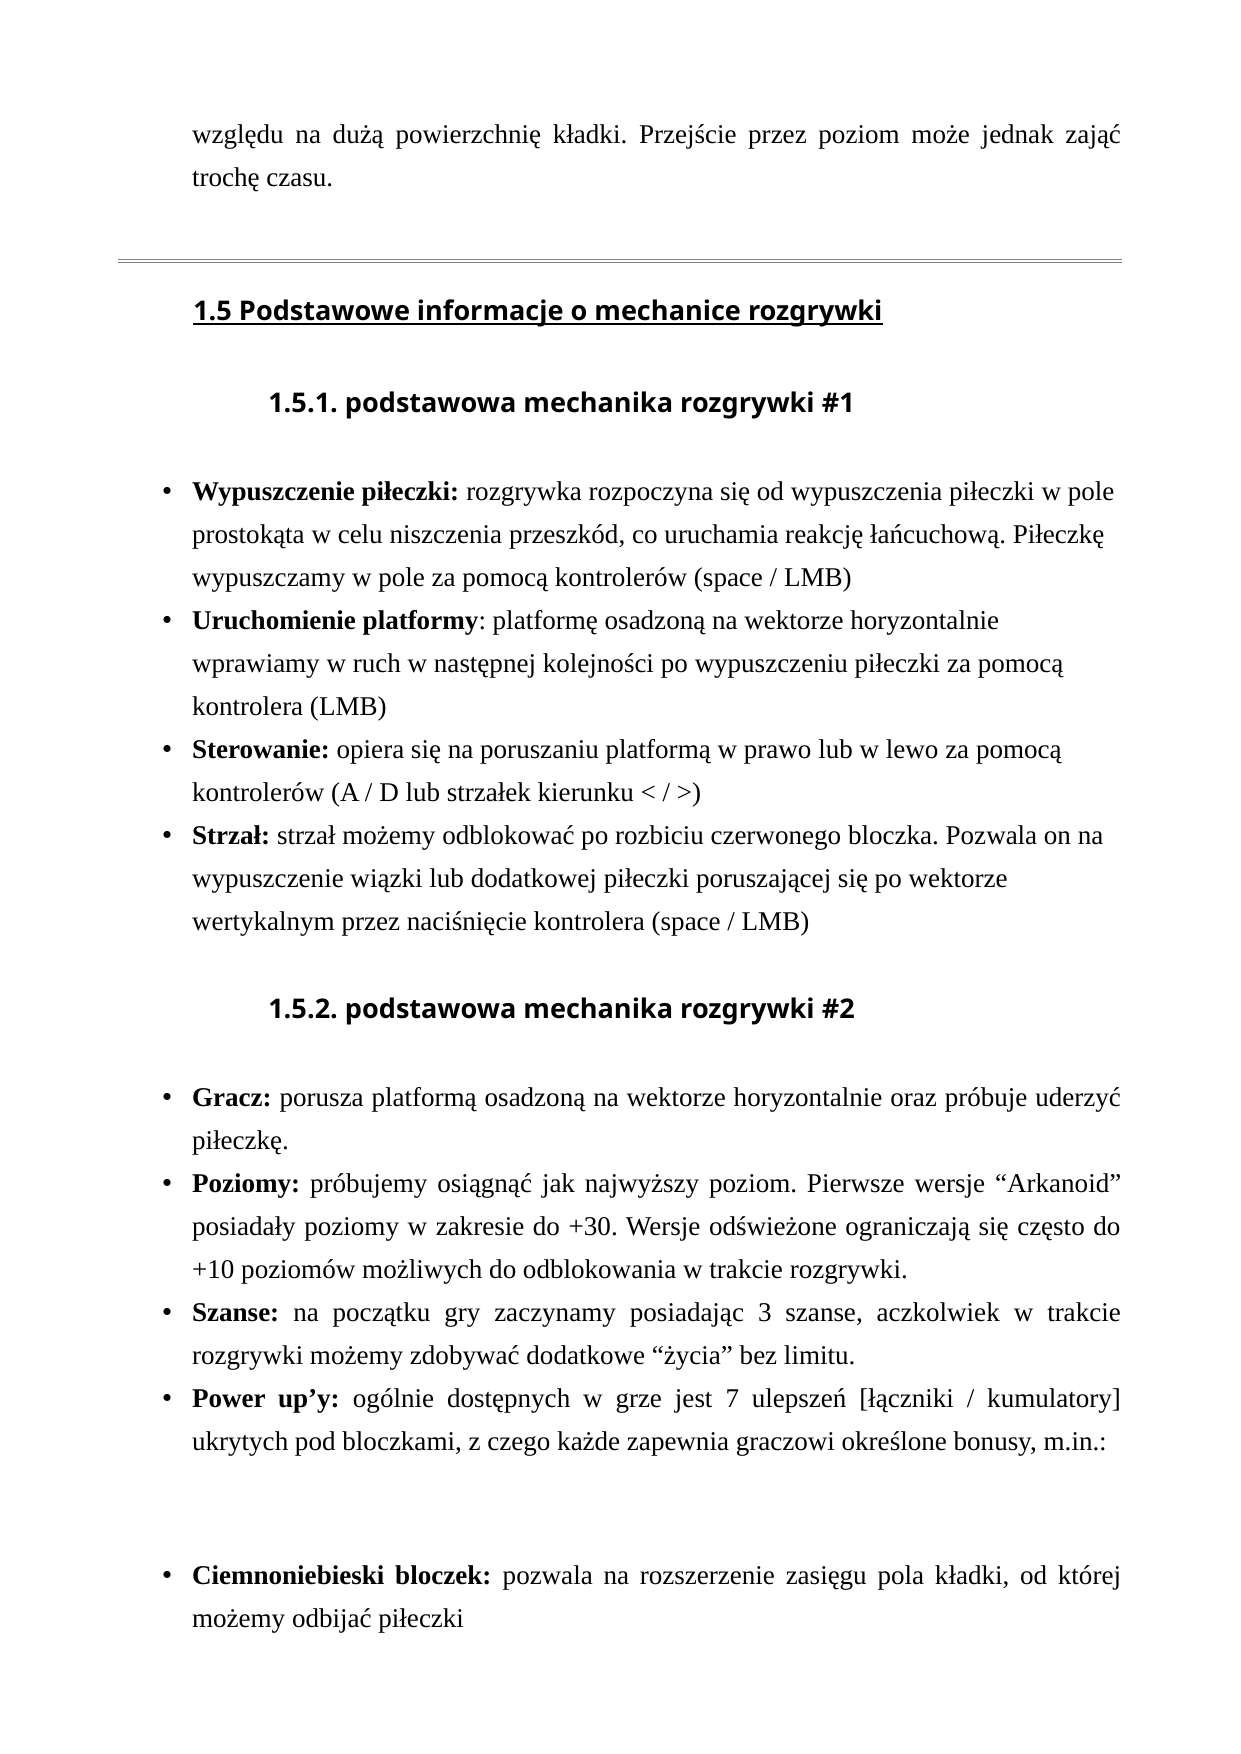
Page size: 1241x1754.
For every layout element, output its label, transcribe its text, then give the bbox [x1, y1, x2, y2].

list Sterowanie: opiera się na poruszaniu platformą w prawo lub w lewo za pomocą kontrolerów (A / D lub strzałek kierunku < / >) [162, 733, 1122, 807]
list Power up’y: ogólnie dostępnych w grze jest 7 ulepszeń [łączniki / kumulatory] ukrytych pod bloczkami, z czego każde zapewnia graczowi określone bonusy, m.in.: [162, 1382, 1122, 1456]
list Szanse: na początku gry zaczynamy posiadając 3 szanse, aczkolwiek w trakcie rozgrywki możemy zdobywać dodatkowe “życia” bez limitu. [162, 1296, 1122, 1370]
list Ciemnoniebieski bloczek: pozwala na rozszerzenie zasięgu pola kładki, od której możemy odbijać piłeczki [162, 1559, 1122, 1633]
list Strzał: strzał możemy odblokować po rozbiciu czerwonego bloczka. Pozwala on na wypuszczenie wiązki lub dodatkowej piłeczki poruszającej się po wektorze wertykalnym przez naciśnięcie kontrolera (space / LMB) [162, 819, 1122, 936]
text 1.5.1. podstawowa mechanika rozgrywki #1 [268, 383, 1122, 420]
list względu na dużą powierzchnię kładki. Przejście przez poziom może jednak zająć trochę czasu. [162, 118, 1122, 192]
list Wypuszczenie piłeczki: rozgrywka rozpoczyna się od wypuszczenia piłeczki w pole prostokąta w celu niszczenia przeszkód, co uruchamia reakcję łańcuchową. Piłeczkę wypuszczamy w pole za pomocą kontrolerów (space / LMB) [162, 476, 1122, 593]
text 1.5.2. podstawowa mechanika rozgrywki #2 [268, 989, 1122, 1026]
list Gracz: porusza platformą osadzoną na wektorze horyzontalnie oraz próbuje uderzyć piłeczkę. [162, 1081, 1122, 1156]
text 1.5 Podstawowe informacje o mechanice rozgrywki [118, 291, 1122, 328]
list Poziomy: próbujemy osiągnąć jak najwyższy poziom. Pierwsze wersje “Arkanoid” posiadały poziomy w zakresie do +30. Wersje odświeżone ograniczają się często do +10 poziomów możliwych do odblokowania w trakcie rozgrywki. [162, 1167, 1122, 1284]
list Uruchomienie platformy: platformę osadzoną na wektorze horyzontalnie wprawiamy w ruch w następnej kolejności po wypuszczeniu piłeczki za pomocą kontrolera (LMB) [162, 604, 1122, 721]
